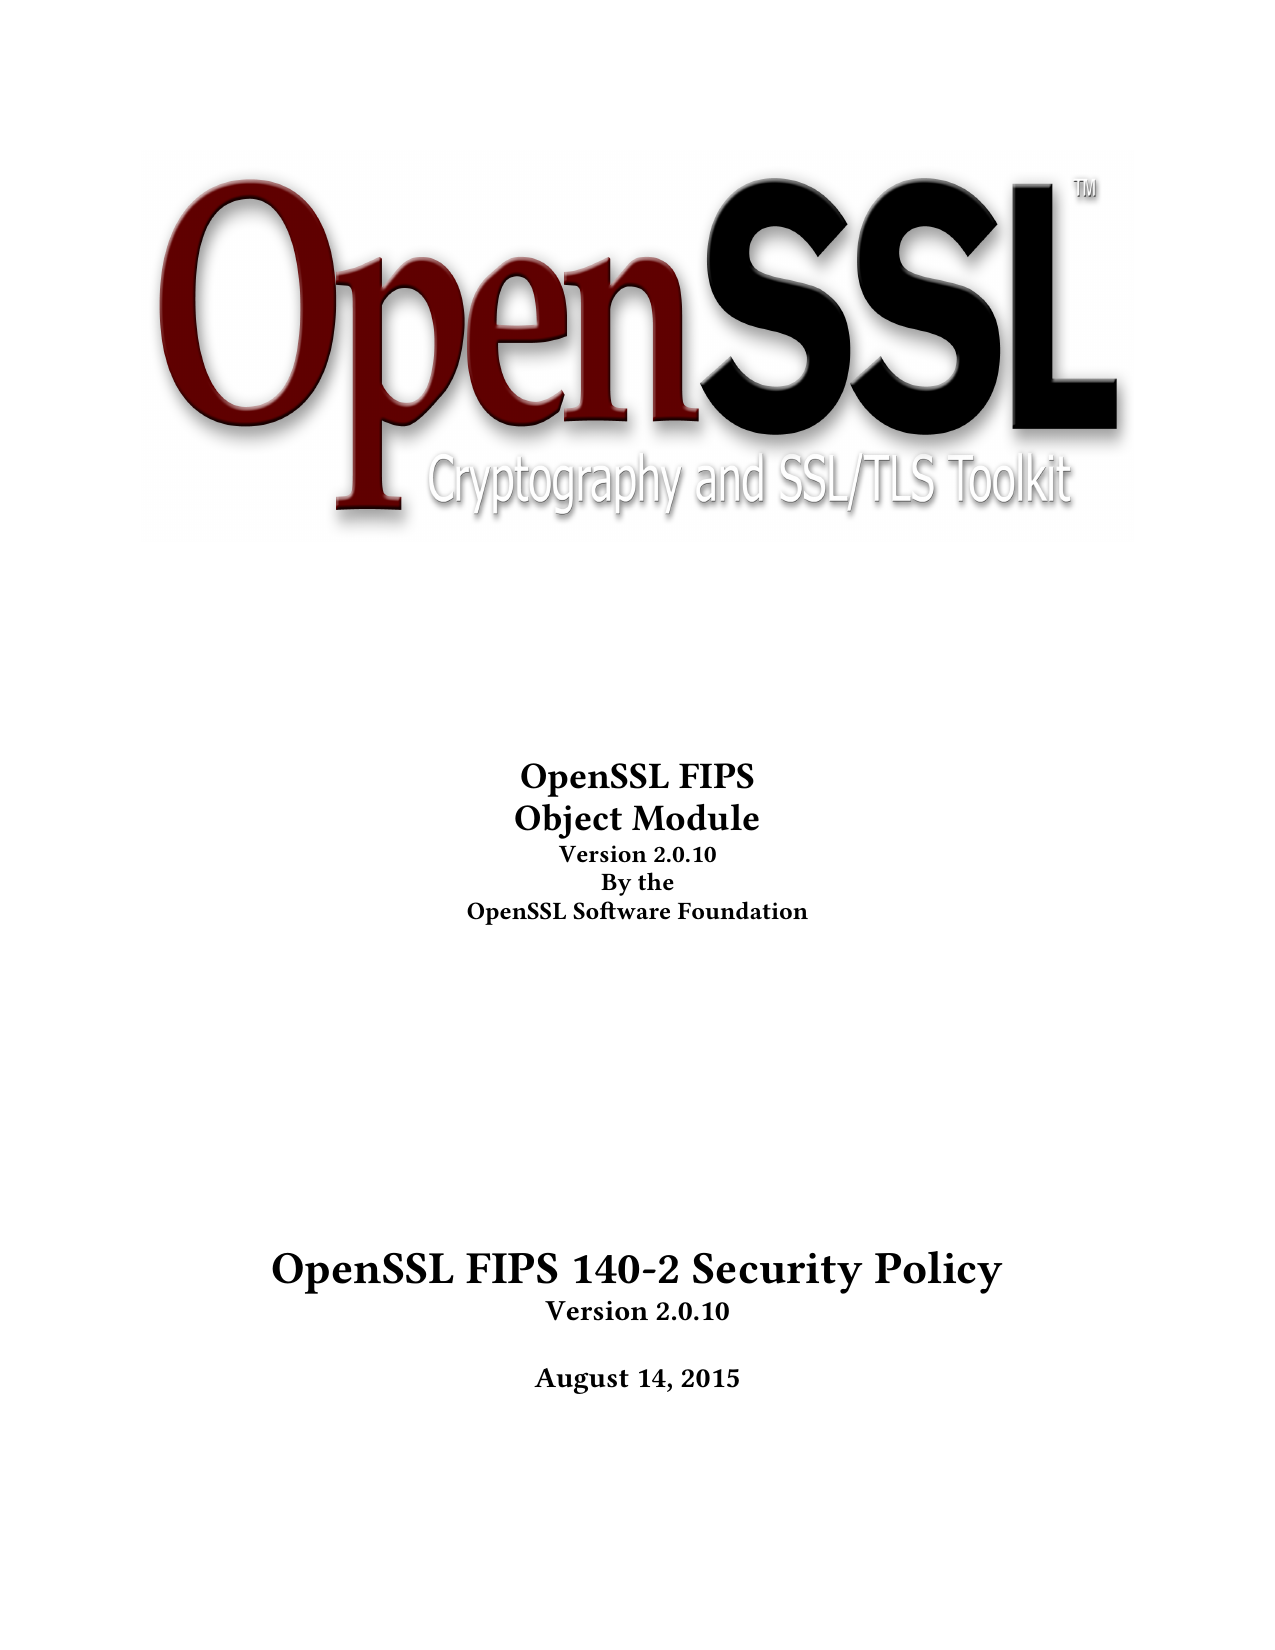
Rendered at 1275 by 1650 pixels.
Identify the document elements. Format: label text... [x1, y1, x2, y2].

picture [140, 150, 1135, 542]
text OpenSSL FIPS [150, 754, 1125, 797]
text OpenSSL FIPS 140-2 Security Policy [150, 1242, 1125, 1294]
text Version 2.0.10 [150, 1294, 1125, 1328]
text OpenSSL Software Foundation [150, 897, 1125, 926]
text Version 2.0.10 [150, 840, 1125, 868]
text August 14, 2015 [150, 1361, 1125, 1394]
text Object Module [150, 797, 1125, 840]
text By the [150, 868, 1125, 897]
